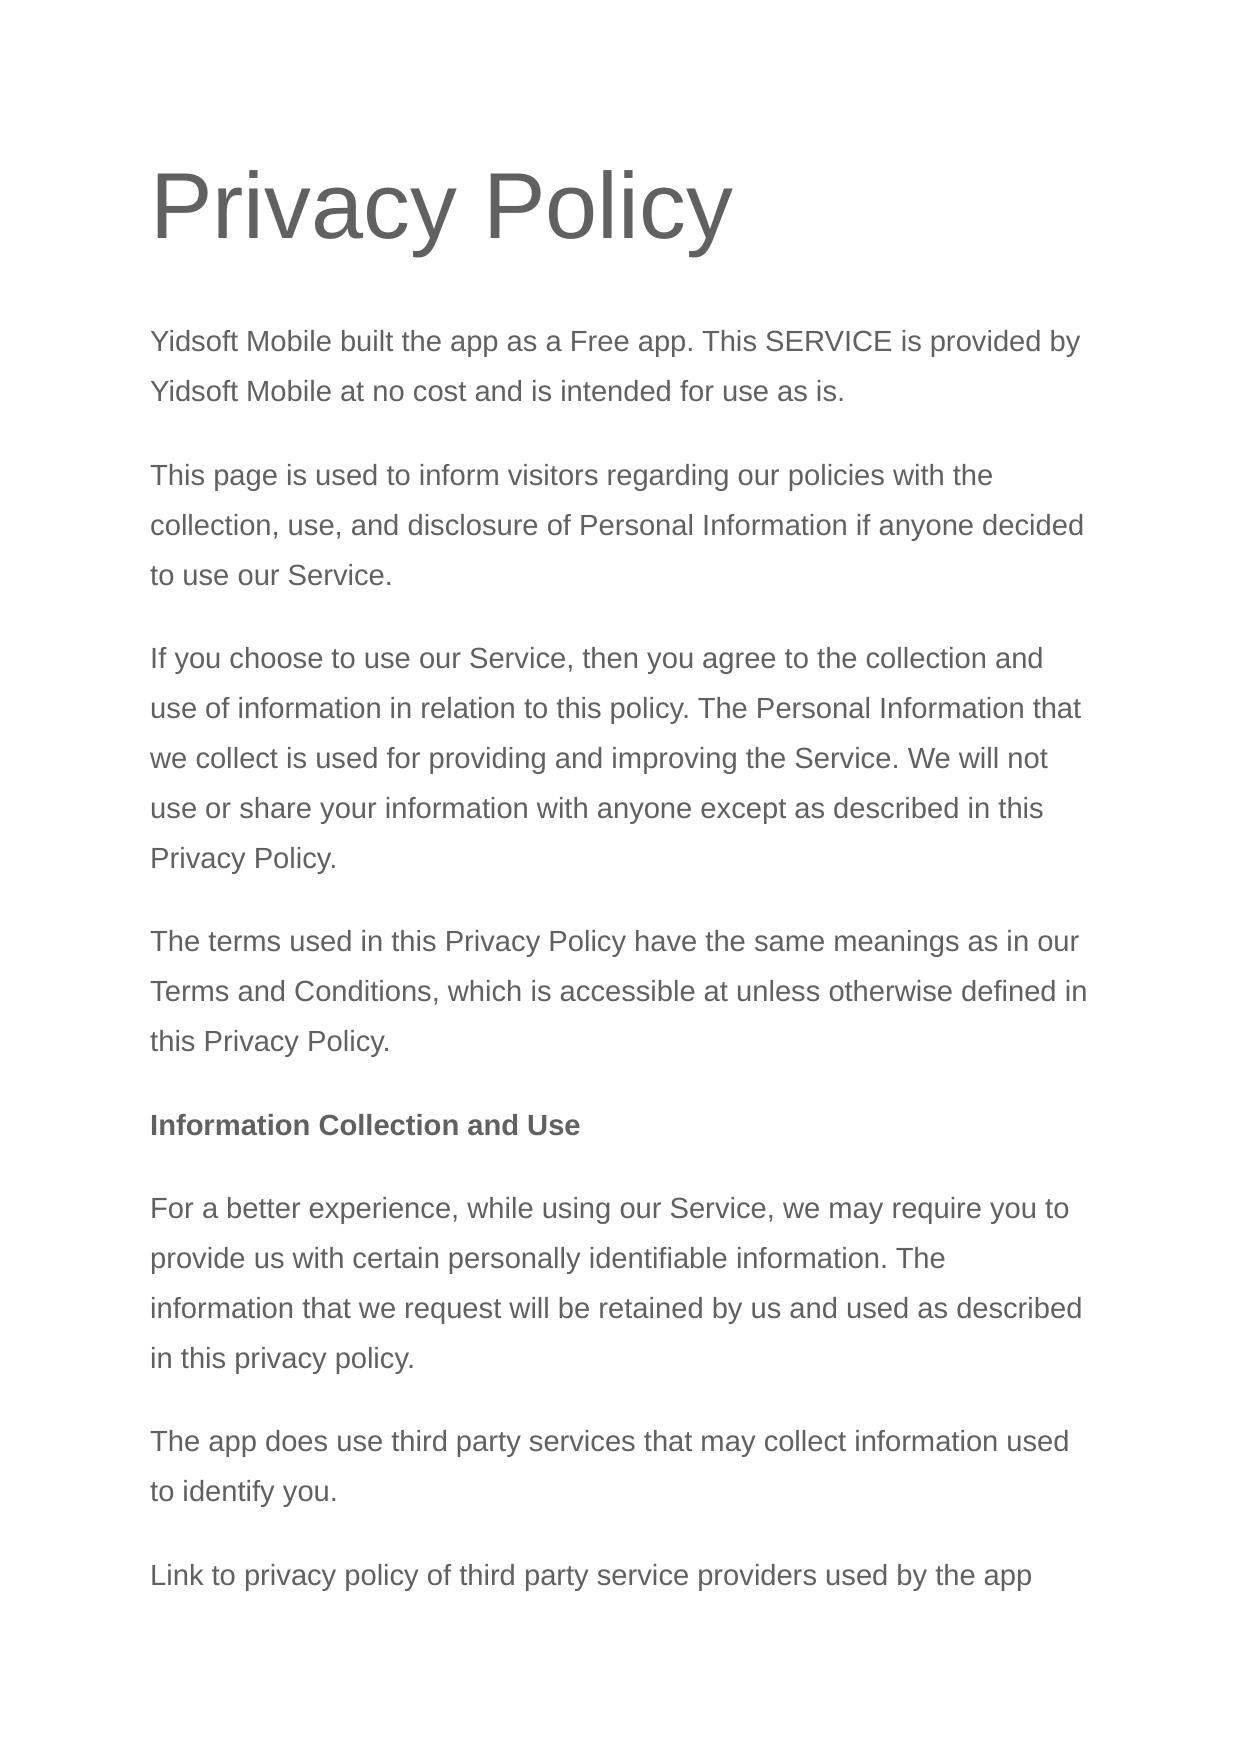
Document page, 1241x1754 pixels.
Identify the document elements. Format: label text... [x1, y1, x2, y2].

text If you choose to use our Service, then you agree to the collection and use of information in relation to this policy. The Personal Information that we collect is used for providing and improving the Service. We will not use or share your information with anyone except as described in this Privacy Policy. [150, 624, 1090, 874]
text Link to privacy policy of third party service providers used by the app [150, 1541, 1090, 1591]
text The app does use third party services that may collect information used to identify you. [150, 1408, 1090, 1508]
text For a better experience, while using our Service, we may require you to provide us with certain personally identifiable information. The information that we request will be retained by us and used as described in this privacy policy. [150, 1174, 1090, 1374]
text The terms used in this Privacy Policy have the same meanings as in our Terms and Conditions, which is accessible at unless otherwise defined in this Privacy Policy. [150, 908, 1090, 1058]
text This page is used to inform visitors regarding our policies with the collection, use, and disclosure of Personal Information if anyone decided to use our Service. [150, 441, 1090, 591]
text Privacy Policy [150, 150, 1090, 258]
text Yidsoft Mobile built the app as a Free app. This SERVICE is provided by Yidsoft Mobile at no cost and is intended for use as is. [150, 308, 1090, 408]
text Information Collection and Use [150, 1091, 1090, 1141]
